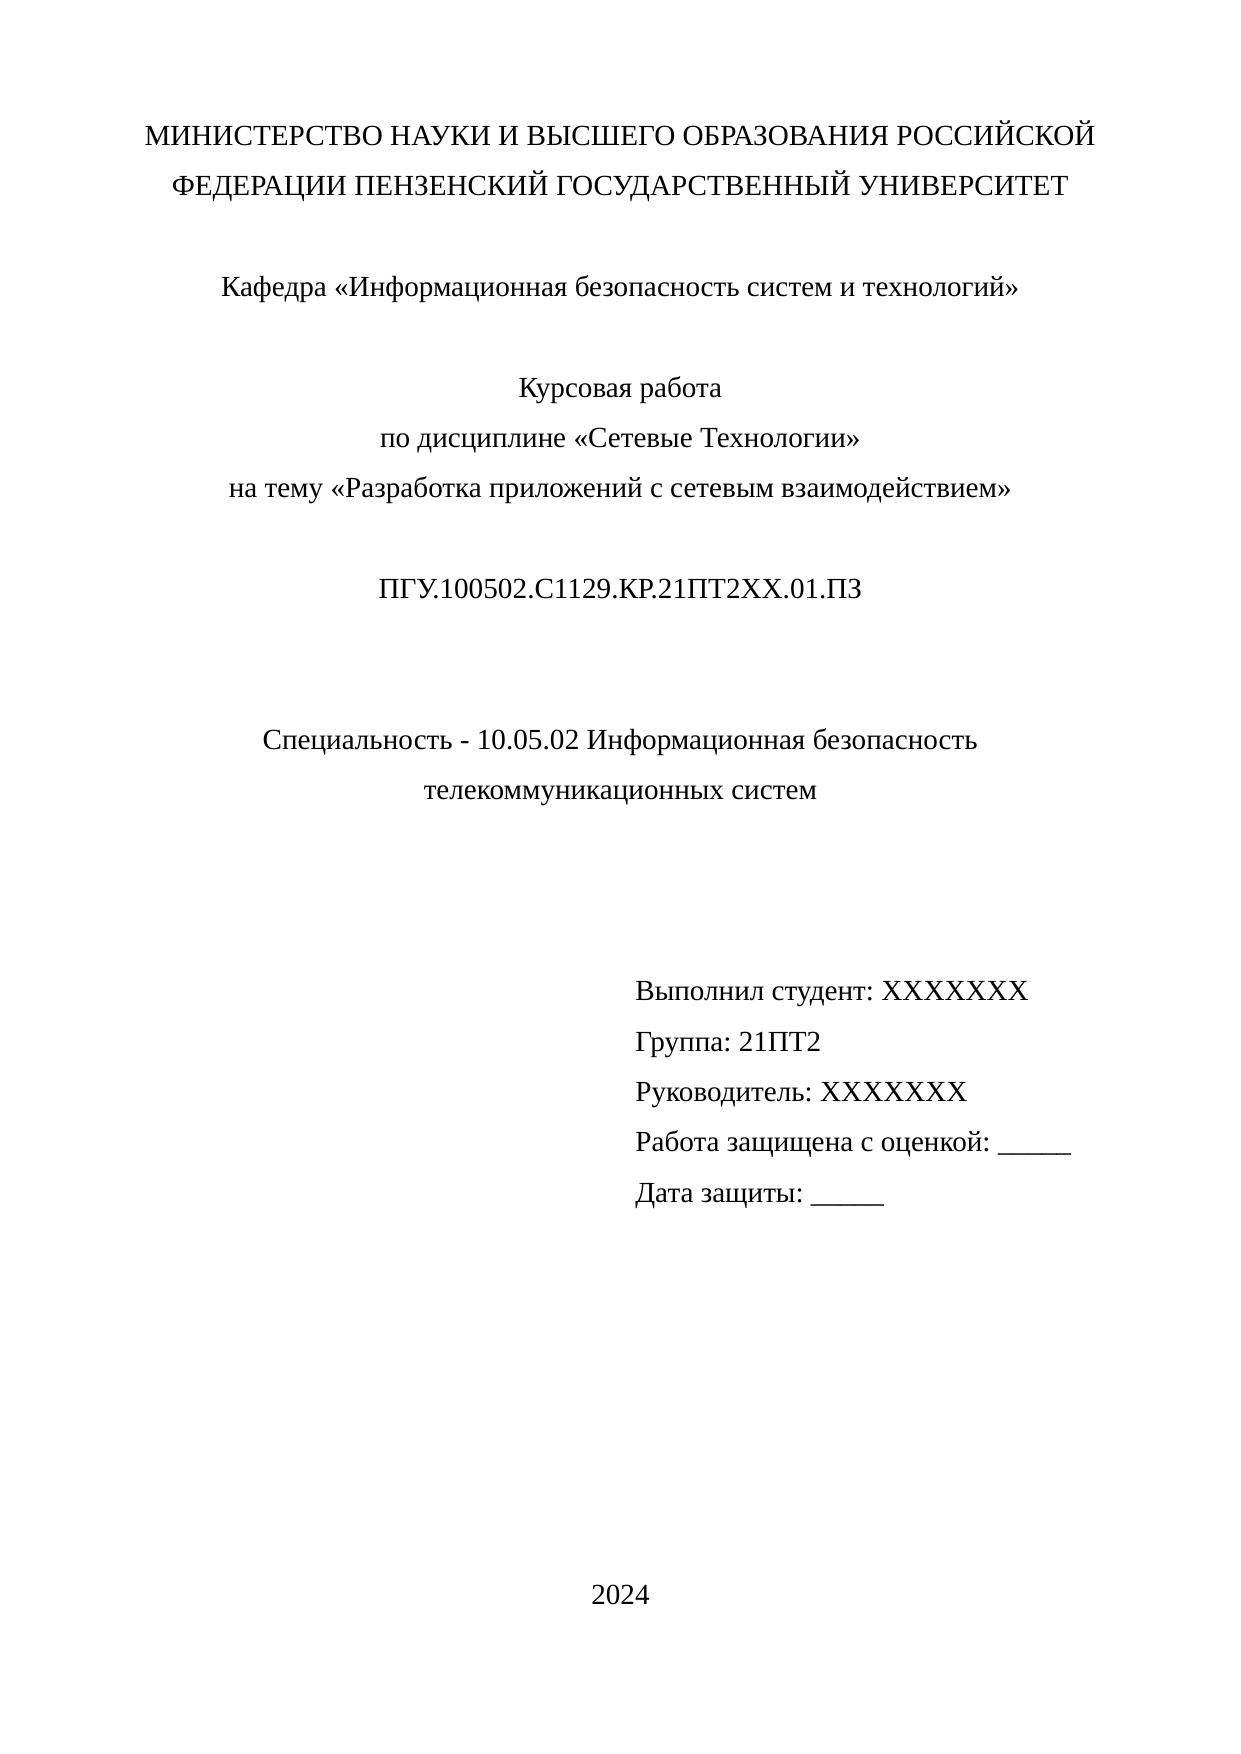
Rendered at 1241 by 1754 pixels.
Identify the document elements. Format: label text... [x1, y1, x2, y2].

text Работа защищена с оценкой: _____ [118, 1124, 1122, 1158]
text МИНИСТЕРСТВО НАУКИ И ВЫСШЕГО ОБРАЗОВАНИЯ РОССИЙСКОЙ [118, 118, 1122, 152]
text 2024 [118, 1577, 1122, 1611]
text Специальность - 10.05.02 Информационная безопасность телекоммуникационных систем [118, 722, 1122, 806]
text ПГУ.100502.С1129.КР.21ПТ2XX.01.ПЗ [118, 571, 1122, 604]
text Курсовая работа по дисциплине «Сетевые Технологии» на тему «Разработка приложений с сетевым взаимодействием» [118, 370, 1122, 504]
text Кафедра «Информационная безопасность систем и технологий» [118, 269, 1122, 303]
text Выполнил студент: XXXXXXX Группа: 21ПТ2 Руководитель: XXXXXXX [118, 973, 1122, 1108]
text Дата защиты: _____ [118, 1175, 1122, 1208]
text ФЕДЕРАЦИИ ПЕНЗЕНСКИЙ ГОСУДАРСТВЕННЫЙ УНИВЕРСИТЕТ [118, 168, 1122, 202]
